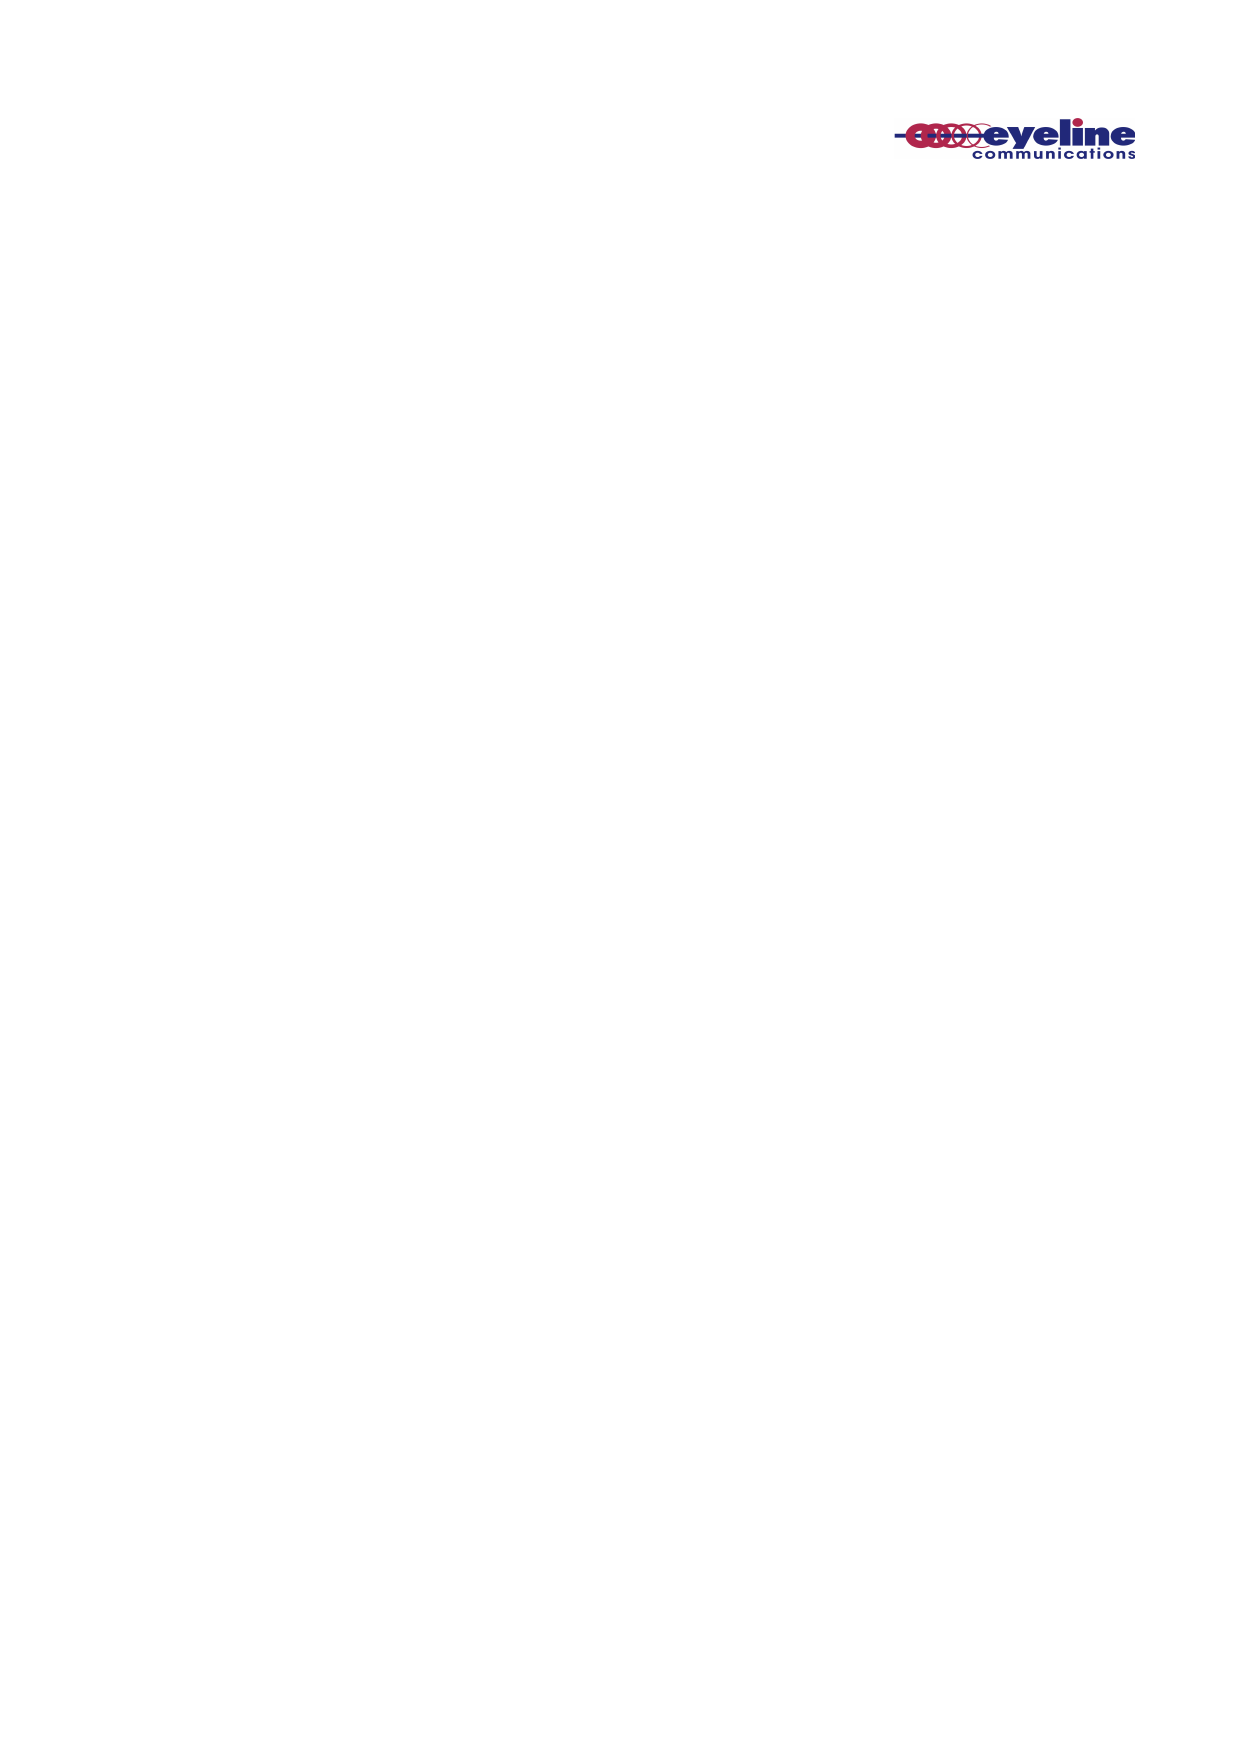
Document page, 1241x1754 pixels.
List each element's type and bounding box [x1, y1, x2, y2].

picture [894, 118, 1135, 159]
